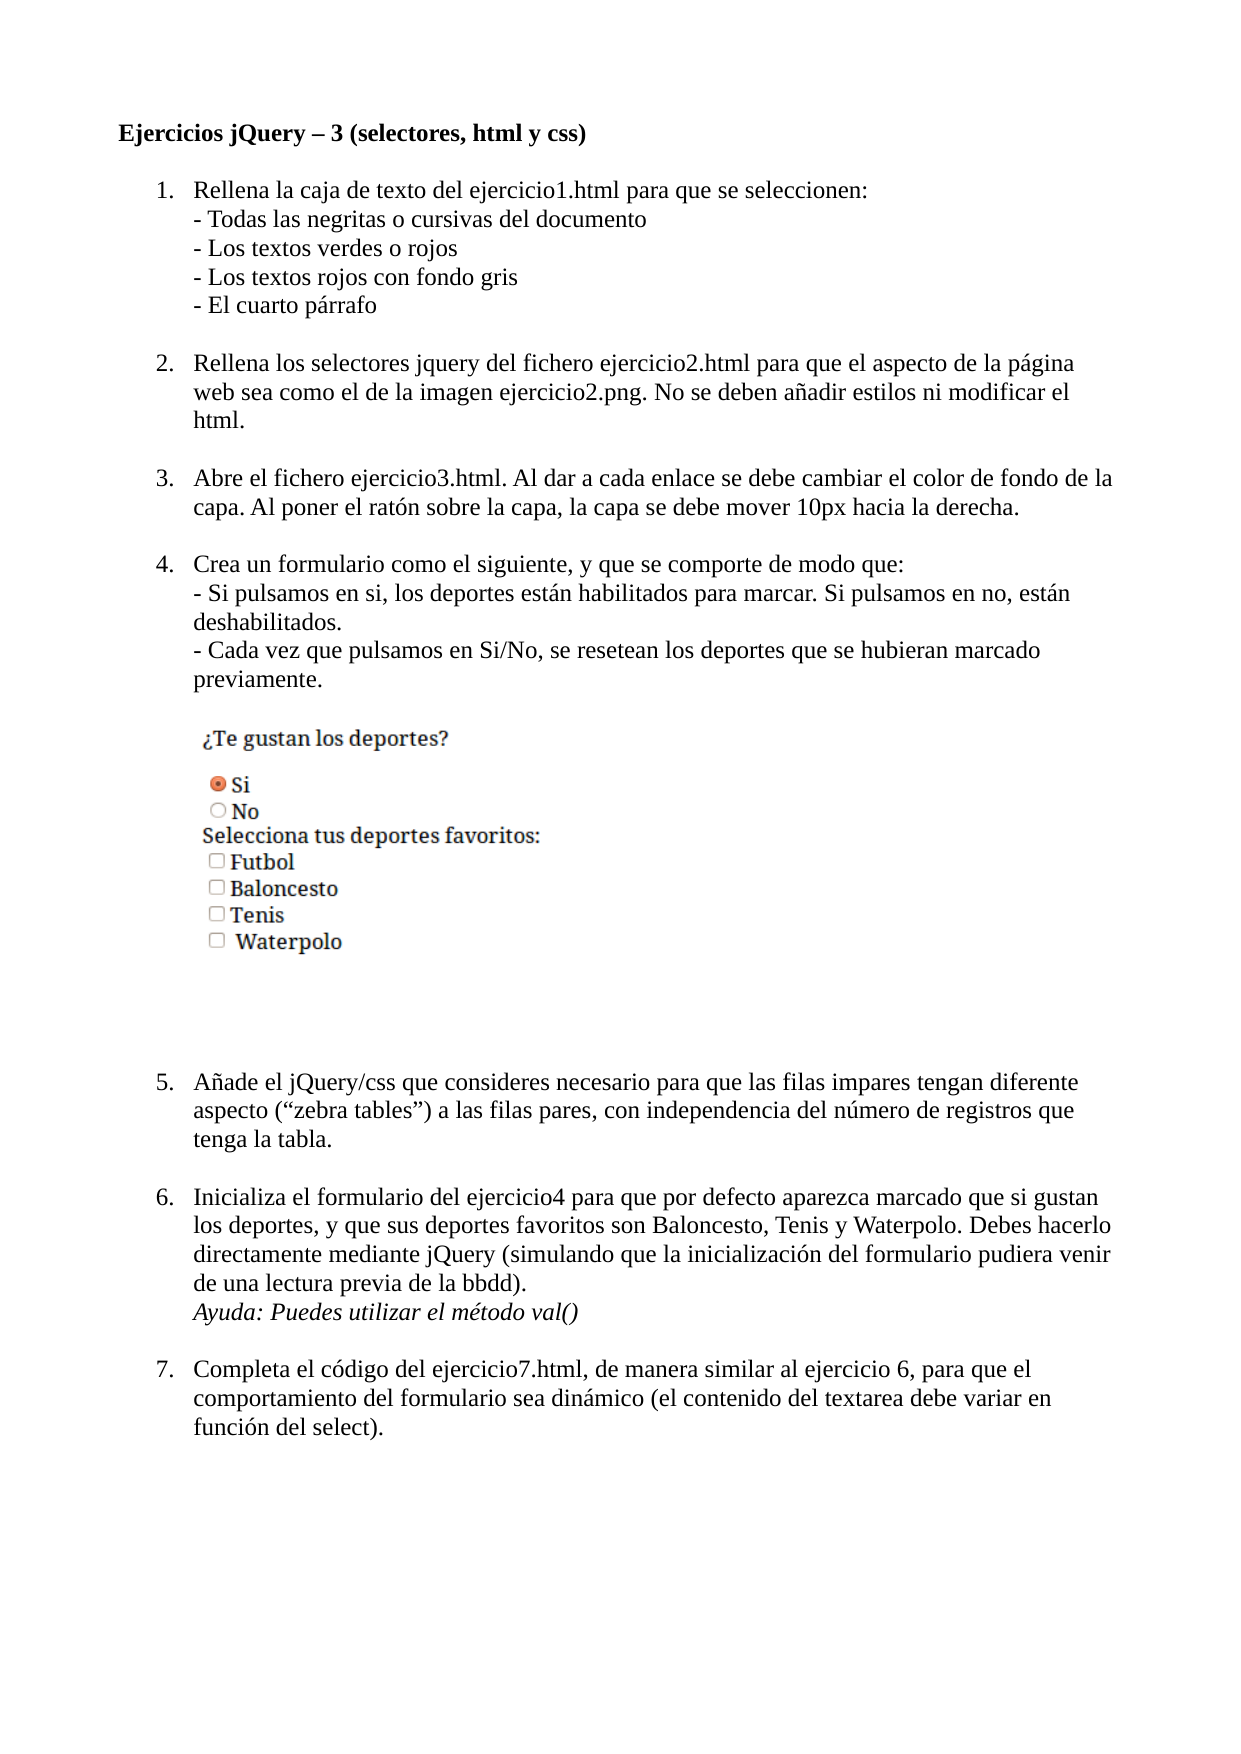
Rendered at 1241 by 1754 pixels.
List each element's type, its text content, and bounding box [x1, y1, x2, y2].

list Ayuda: Puedes utilizar el método val() [156, 1297, 1122, 1326]
list - Todas las negritas o cursivas del documento [156, 204, 1122, 233]
list Rellena la caja de texto del ejercicio1.html para que se seleccionen: [156, 176, 1122, 204]
list Abre el fichero ejercicio3.html. Al dar a cada enlace se debe cambiar el color de fondo de la capa. Al poner el ratón sobre la capa, la capa se debe mover 10px hacia la derecha. [156, 463, 1122, 521]
list Rellena los selectores jquery del fichero ejercicio2.html para que el aspecto de la página web sea como el de la imagen ejercicio2.png. No se deben añadir estilos ni modificar el html. [156, 348, 1122, 434]
list Añade el jQuery/css que consideres necesario para que las filas impares tengan diferente aspecto (“zebra tables”) a las filas pares, con independencia del número de registros que tenga la tabla. [156, 1067, 1122, 1153]
picture [192, 722, 636, 1030]
list - El cuarto párrafo [156, 291, 1122, 319]
list Inicializa el formulario del ejercicio4 para que por defecto aparezca marcado que si gustan los deportes, y que sus deportes favoritos son Baloncesto, Tenis y Waterpolo. Debes hacerlo directamente mediante jQuery (simulando que la inicialización del formulario pudiera venir de una lectura previa de la bbdd). [156, 1182, 1122, 1297]
list - Cada vez que pulsamos en Si/No, se resetean los deportes que se hubieran marcado previamente. [156, 636, 1122, 693]
list Completa el código del ejercicio7.html, de manera similar al ejercicio 6, para que el comportamiento del formulario sea dinámico (el contenido del textarea debe variar en función del select). [156, 1354, 1122, 1441]
list Crea un formulario como el siguiente, y que se comporte de modo que: [156, 549, 1122, 578]
list - Los textos verdes o rojos [156, 233, 1122, 262]
list - Si pulsamos en si, los deportes están habilitados para marcar. Si pulsamos en no, están deshabilitados. [156, 578, 1122, 636]
text Ejercicios jQuery – 3 (selectores, html y css) [118, 118, 1122, 147]
list - Los textos rojos con fondo gris [156, 262, 1122, 291]
